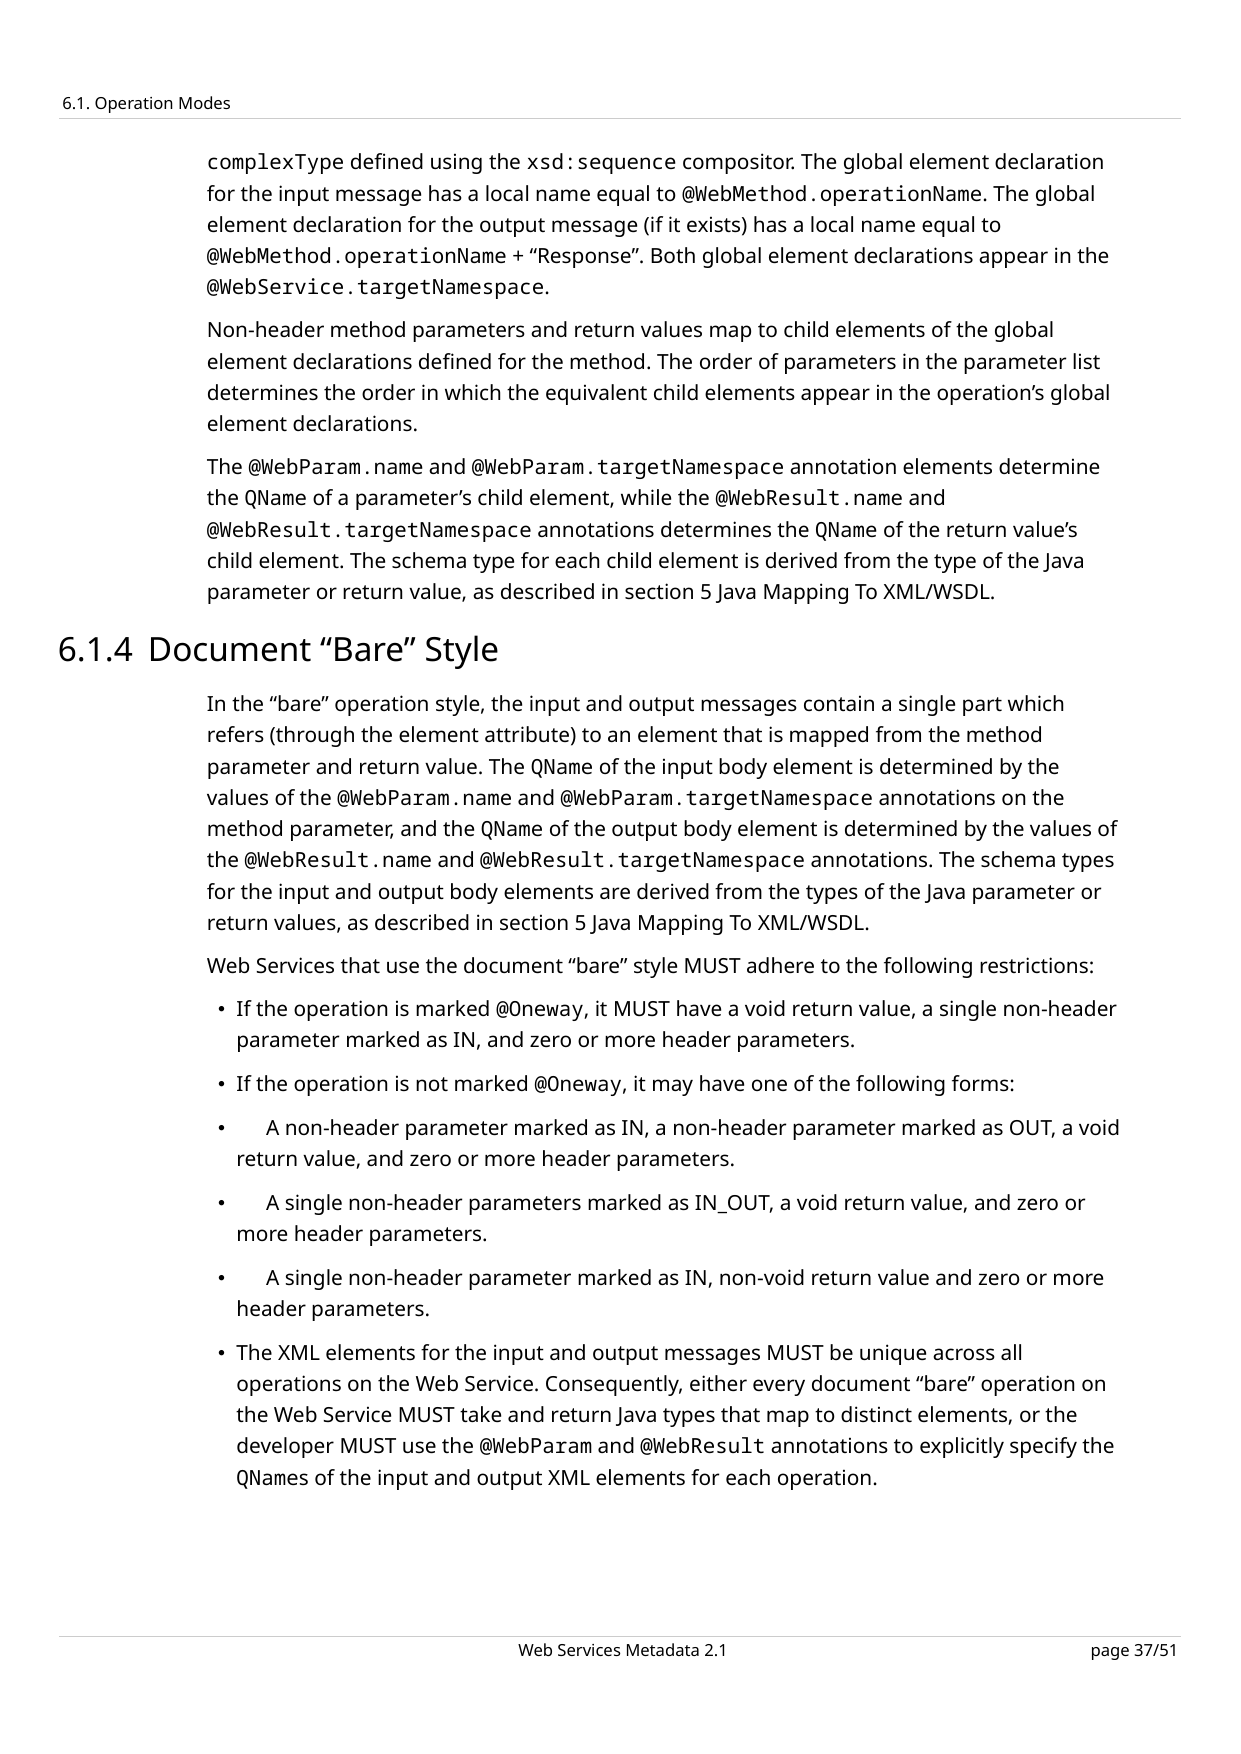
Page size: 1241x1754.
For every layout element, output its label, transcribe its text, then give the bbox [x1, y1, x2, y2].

text complexType defined using the xsd:sequence compositor. The global element declaration for the input message has a local name equal to @WebMethod.operationName. The global element declaration for the output message (if it exists) has a local name equal to @WebMethod.operationName + “Response”. Both global element declarations appear in the @WebService.targetNamespace. [207, 147, 1122, 301]
text Non-header method parameters and return values map to child elements of the global element declarations defined for the method. The order of parameters in the parameter list determines the order in which the equivalent child elements appear in the operation’s global element declarations. [207, 316, 1122, 438]
text Web Services that use the document “bare” style MUST adhere to the following restrictions: [207, 951, 1122, 979]
list The XML elements for the input and output messages MUST be unique across all operations on the Web Service. Consequently, either every document “bare” operation on the Web Service MUST take and return Java types that map to distinct elements, or the developer MUST use the @WebParam and @WebResult annotations to explicitly specify the QNames of the input and output XML elements for each operation. [221, 1338, 1122, 1491]
list If the operation is marked @Oneway, it MUST have a void return value, a single non-header parameter marked as IN, and zero or more header parameters. [221, 994, 1122, 1054]
list A single non-header parameter marked as IN, non-void return value and zero or more header parameters. [221, 1263, 1122, 1323]
text In the “bare” operation style, the input and output messages contain a single part which refers (through the element attribute) to an element that is mapped from the method parameter and return value. The QName of the input body element is determined by the values of the @WebParam.name and @WebParam.targetNamespace annotations on the method parameter, and the QName of the output body element is determined by the values of the @WebResult.name and @WebResult.targetNamespace annotations. The schema types for the input and output body elements are derived from the types of the Java parameter or return values, as described in section 5 Java Mapping To XML/WSDL. [207, 689, 1122, 937]
text The @WebParam.name and @WebParam.targetNamespace annotation elements determine the QName of a parameter’s child element, while the @WebResult.name and @WebResult.targetNamespace annotations determines the QName of the return value’s child element. The schema type for each child element is derived from the type of the Java parameter or return value, as described in section 5 Java Mapping To XML/WSDL. [207, 452, 1122, 606]
list A non-header parameter marked as IN, a non-header parameter marked as OUT, a void return value, and zero or more header parameters. [221, 1113, 1122, 1173]
subtitle Document “Bare” Style [133, 626, 1181, 672]
list A single non-header parameters marked as IN_OUT, a void return value, and zero or more header parameters. [221, 1188, 1122, 1248]
list If the operation is not marked @Oneway, it may have one of the following forms: [221, 1069, 1122, 1098]
